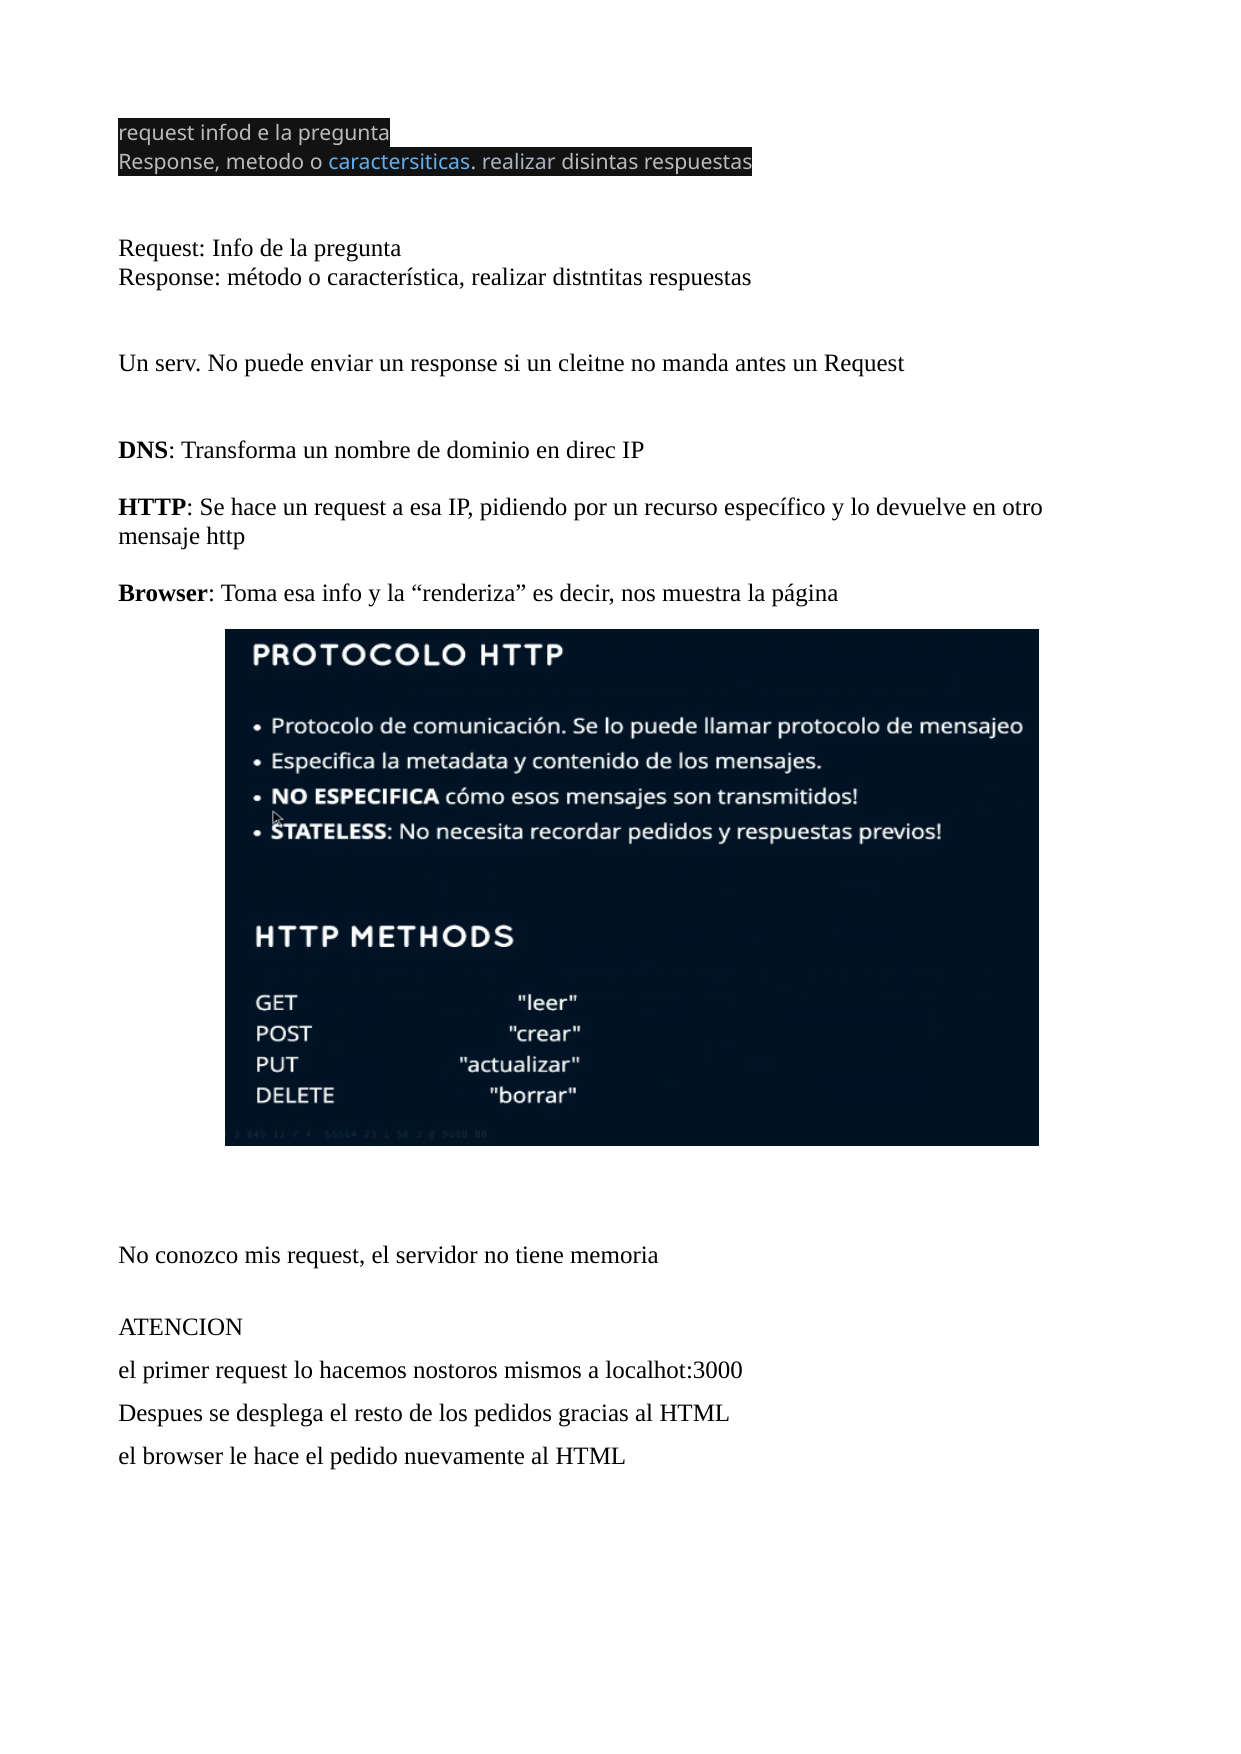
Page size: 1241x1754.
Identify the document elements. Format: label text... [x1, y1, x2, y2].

text Despues se desplega el resto de los pedidos gracias al HTML [118, 1398, 1122, 1427]
text Response: método o característica, realizar distntitas respuestas [118, 262, 1122, 291]
text HTTP: Se hace un request a esa IP, pidiendo por un recurso específico y lo devuelve en otro mensaje http [118, 492, 1122, 550]
text el primer request lo hacemos nostoros mismos a localhot:3000 [118, 1355, 1122, 1383]
text Request: Info de la pregunta [118, 233, 1122, 262]
text Un serv. No puede enviar un response si un cleitne no manda antes un Request [118, 348, 1122, 377]
text Response, metodo o caractersiticas. realizar disintas respuestas [118, 147, 1122, 176]
text DNS: Transforma un nombre de dominio en direc IP [118, 435, 1122, 463]
text Browser: Toma esa info y la “renderiza” es decir, nos muestra la página [118, 578, 1122, 607]
text No conozco mis request, el servidor no tiene memoria [118, 1240, 1122, 1268]
text request infod e la pregunta [118, 118, 1122, 147]
text ATENCION [118, 1312, 1122, 1340]
picture [225, 629, 1039, 1146]
text el browser le hace el pedido nuevamente al HTML [118, 1441, 1122, 1470]
